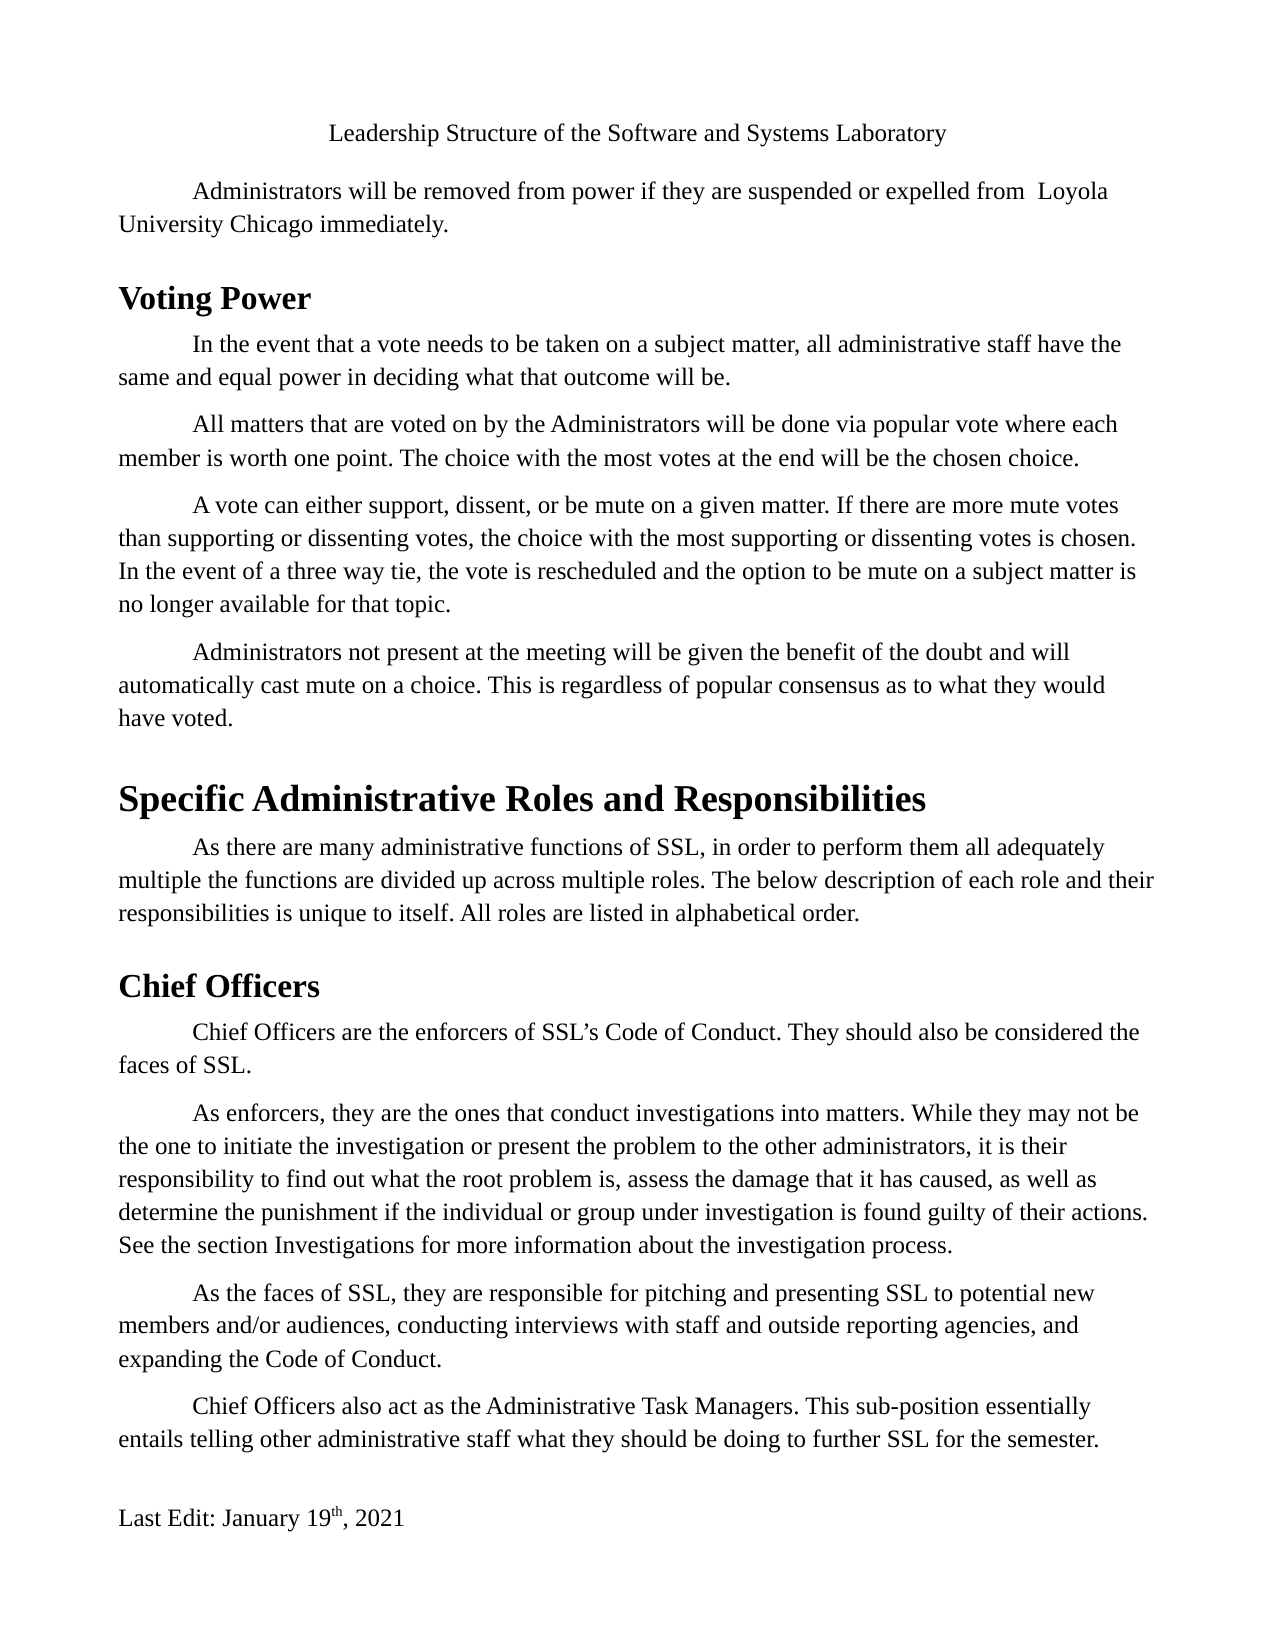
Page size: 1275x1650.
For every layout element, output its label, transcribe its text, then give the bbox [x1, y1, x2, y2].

text A vote can either support, dissent, or be mute on a given matter. If there are more mute votes than supporting or dissenting votes, the choice with the most supporting or dissenting votes is chosen. In the event of a three way tie, the vote is rescheduled and the option to be mute on a subject matter is no longer available for that topic. [118, 490, 1157, 618]
text As enforcers, they are the ones that conduct investigations into matters. While they may not be the one to initiate the investigation or present the problem to the other administrators, it is their responsibility to find out what the root problem is, assess the damage that it has caused, as well as determine the punishment if the individual or group under investigation is found guilty of their actions. See the section Investigations for more information about the investigation process. [118, 1098, 1157, 1259]
text Chief Officers also act as the Administrative Task Managers. This sub-position essentially entails telling other administrative staff what they should be doing to further SSL for the semester. [118, 1391, 1157, 1453]
text Administrators not present at the meeting will be given the benefit of the doubt and will automatically cast mute on a choice. This is regardless of popular consensus as to what they would have voted. [118, 637, 1157, 732]
text In the event that a vote needs to be taken on a subject matter, all administrative staff have the same and equal power in deciding what that outcome will be. [118, 329, 1157, 391]
text Chief Officers are the enforcers of SSL’s Code of Conduct. They should also be considered the faces of SSL. [118, 1017, 1157, 1079]
subtitle Voting Power [118, 278, 1157, 316]
text Administrators will be removed from power if they are suspended or expelled from Loyola University Chicago immediately. [118, 176, 1157, 238]
text All matters that are voted on by the Administrators will be done via popular vote where each member is worth one point. The choice with the most votes at the end will be the chosen choice. [118, 409, 1157, 471]
text As there are many administrative functions of SSL, in order to perform them all adequately multiple the functions are divided up across multiple roles. The below description of each role and their responsibilities is unique to itself. All roles are listed in alphabetical order. [118, 832, 1157, 926]
text As the faces of SSL, they are responsible for pitching and presenting SSL to potential new members and/or audiences, conducting interviews with staff and outside reporting agencies, and expanding the Code of Conduct. [118, 1278, 1157, 1372]
subtitle Specific Administrative Roles and Responsibilities [118, 776, 1157, 819]
subtitle Chief Officers [118, 966, 1157, 1005]
